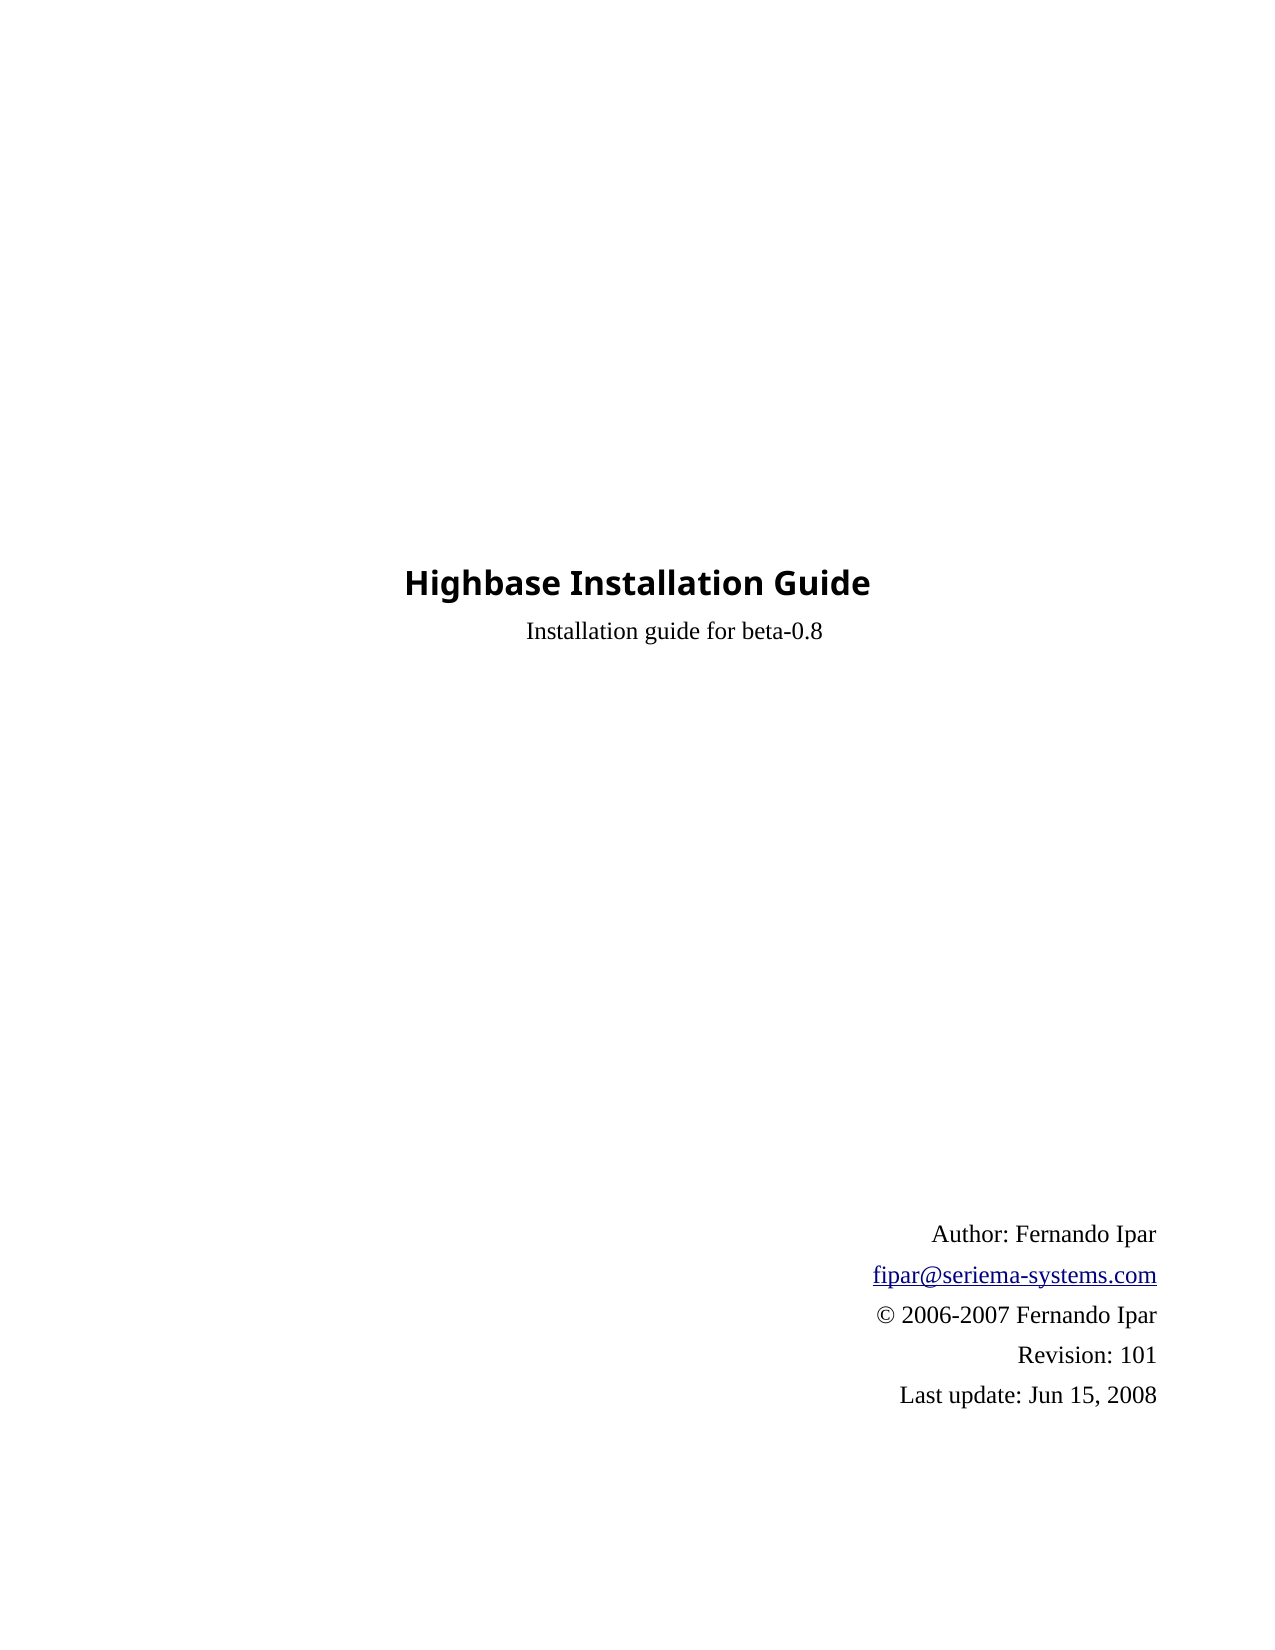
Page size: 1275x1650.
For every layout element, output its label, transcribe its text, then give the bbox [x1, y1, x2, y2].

text fipar@seriema-systems.com [118, 1261, 1157, 1288]
text Installation guide for beta-0.8 [118, 617, 1157, 645]
text Last update: Jun 15, 2008 [118, 1381, 1157, 1409]
text Revision: 101 [118, 1341, 1157, 1369]
text © 2006-2007 Fernando Ipar [118, 1301, 1157, 1329]
text Author: Fernando Ipar [118, 1221, 1157, 1248]
subtitle Highbase Installation Guide [118, 559, 1157, 605]
